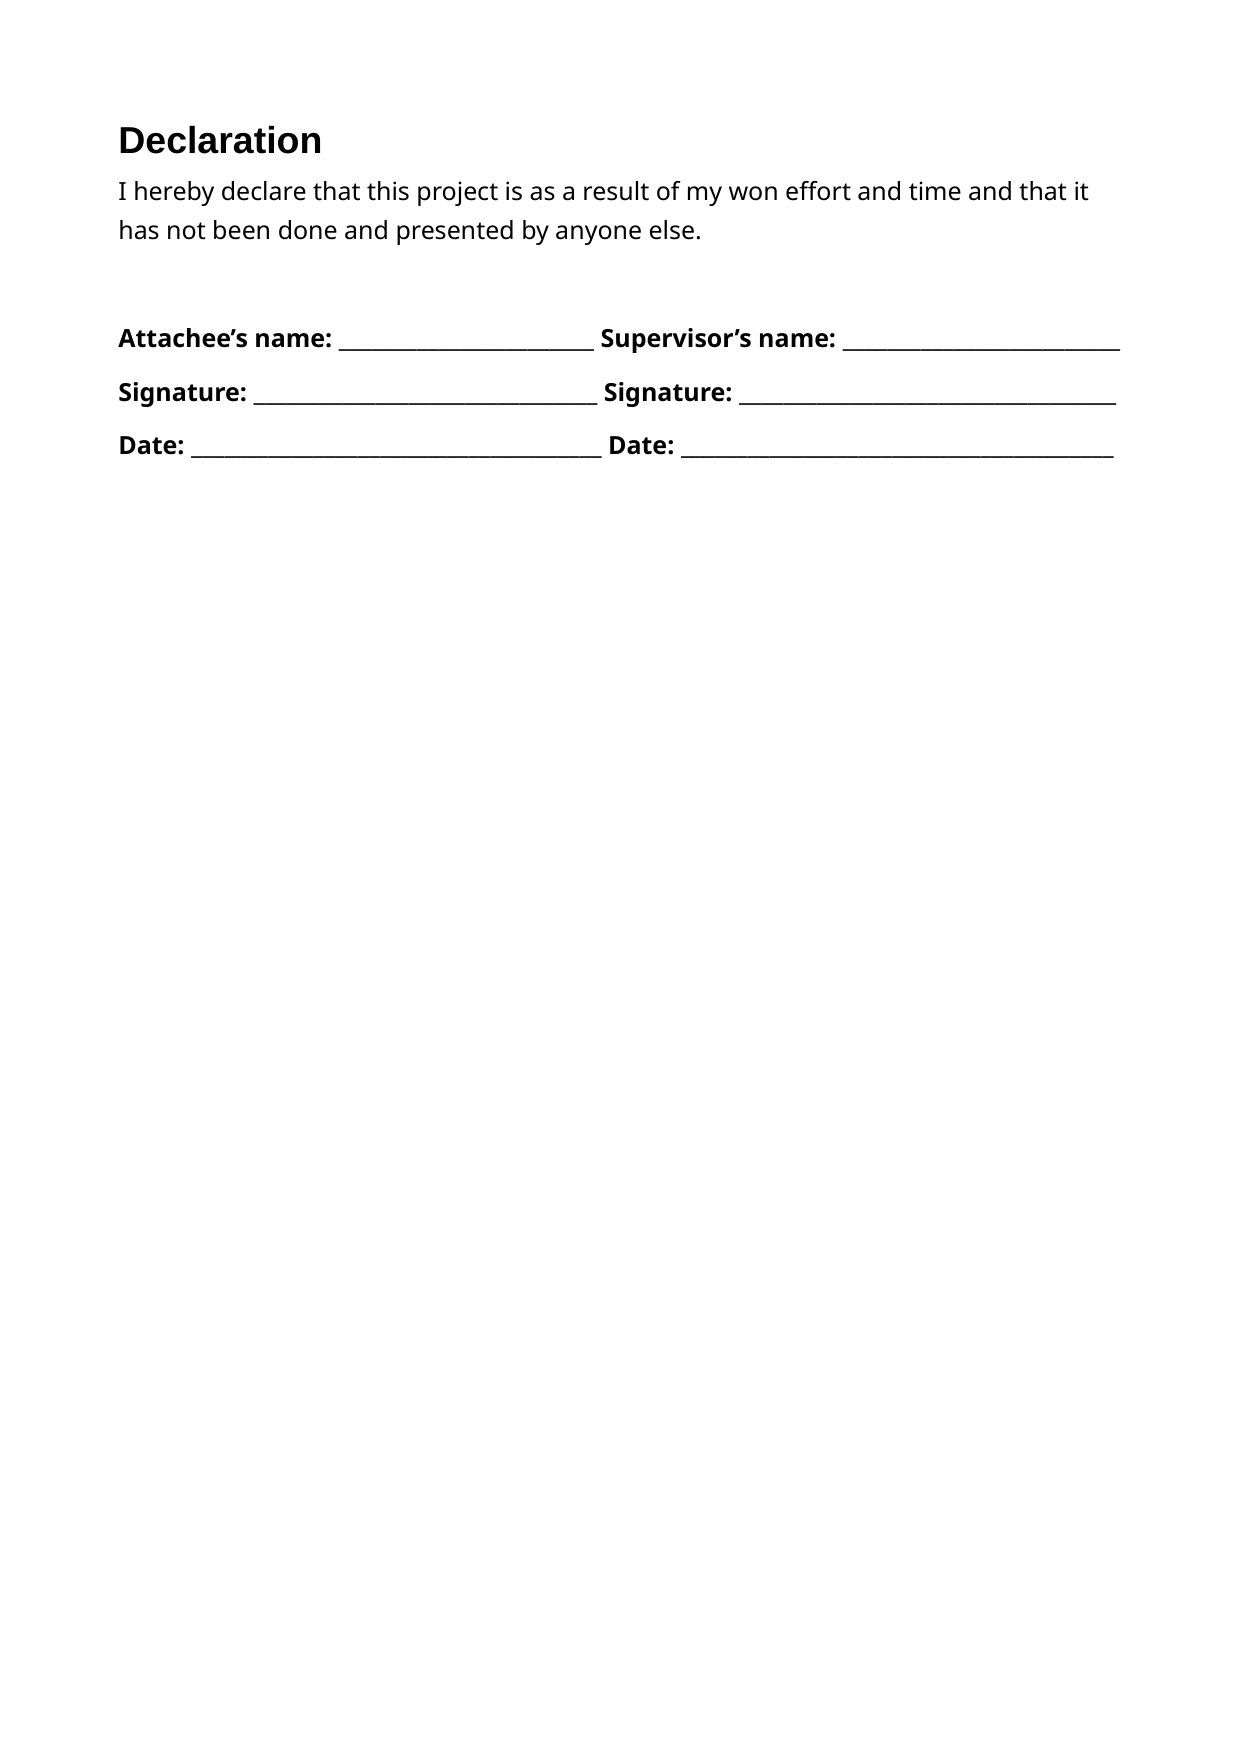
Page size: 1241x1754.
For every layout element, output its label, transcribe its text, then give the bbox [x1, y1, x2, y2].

text Date: _____________________________________ Date: _______________________________________ [118, 428, 1122, 462]
text Attachee’s name: _______________________ Supervisor’s name: _________________________ [118, 320, 1122, 354]
text I hereby declare that this project is as a result of my won effort and time and that it has not been done and presented by anyone else. [118, 174, 1122, 247]
subtitle Declaration [118, 118, 1122, 161]
text Signature: _______________________________ Signature: __________________________________ [118, 374, 1122, 408]
